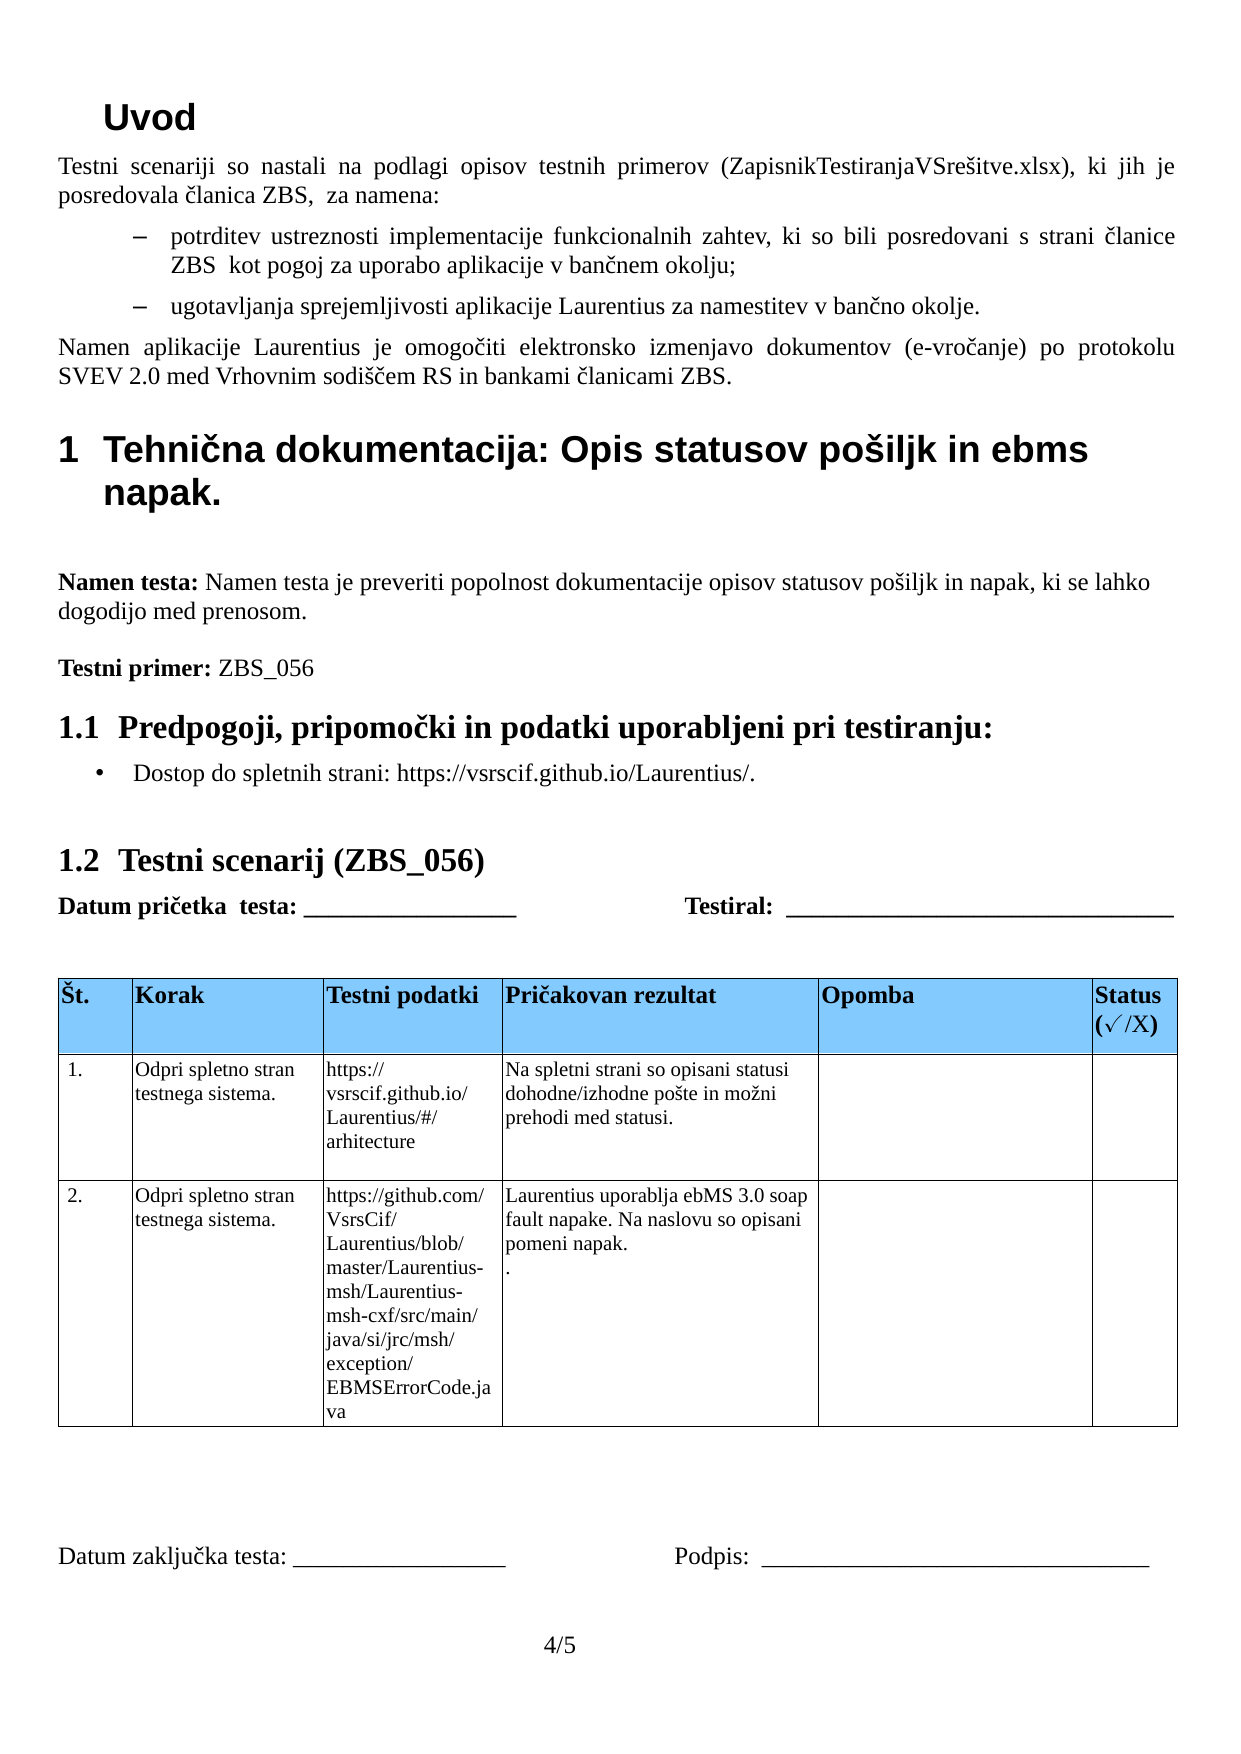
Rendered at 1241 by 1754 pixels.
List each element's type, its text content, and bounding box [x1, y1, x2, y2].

text Datum pričetka testa: _________________ Testiral: _______________________________ [58, 891, 1177, 920]
table_cell Odpri spletno stran testnega sistema. [133, 1055, 323, 1180]
list Dostop do spletnih strani: https://vsrscif.github.io/Laurentius/. [95, 758, 1177, 787]
list ugotavljanja sprejemljivosti aplikacije Laurentius za namestitev v bančno okolje. [133, 291, 1177, 320]
text Datum zaključka testa: _________________ Podpis: _______________________________ [58, 1541, 1177, 1570]
table_cell [59, 1181, 132, 1426]
table_cell [819, 1181, 1092, 1426]
table_cell [1093, 1181, 1177, 1426]
table_cell Odpri spletno stran testnega sistema. [133, 1181, 323, 1426]
table_cell [59, 1055, 132, 1180]
subtitle Uvod [58, 95, 1177, 138]
table_header Korak [133, 979, 323, 1053]
subtitle Predpogoji, pripomočki in podatki uporabljeni pri testiranju: [58, 707, 1177, 746]
table_cell https://github.com/VsrsCif/Laurentius/blob/master/Laurentius-msh/Laurentius-msh-cxf/src/main/java/si/jrc/msh/exception/EBMSErrorCode.java [324, 1181, 502, 1426]
text Testni scenariji so nastali na podlagi opisov testnih primerov (ZapisnikTestiranjaVSrešitve.xlsx), ki jih je posredovala članica ZBS, za namena: [58, 151, 1177, 208]
subtitle Testni scenarij (ZBS_056) [58, 841, 1177, 879]
table_cell Na spletni strani so opisani statusi dohodne/izhodne pošte in možni prehodi med statusi. [503, 1055, 818, 1180]
table_header Status (✓/X) [1093, 979, 1177, 1053]
text Namen aplikacije Laurentius je omogočiti elektronsko izmenjavo dokumentov (e-vročanje) po protokolu SVEV 2.0 med Vrhovnim sodiščem RS in bankami članicami ZBS. [58, 332, 1177, 390]
table_cell [1093, 1055, 1177, 1180]
table_cell Laurentius uporablja ebMS 3.0 soap fault napake. Na naslovu so opisani pomeni napak. . [503, 1181, 818, 1426]
subtitle Tehnična dokumentacija: Opis statusov pošiljk in ebms napak. [58, 427, 1177, 513]
table_header Št. [59, 979, 132, 1053]
table_cell https://vsrscif.github.io/Laurentius/#/arhitecture [324, 1055, 502, 1180]
table_header Pričakovan rezultat [503, 979, 818, 1053]
table_cell [819, 1055, 1092, 1180]
text Namen testa: Namen testa je preveriti popolnost dokumentacije opisov statusov pošiljk in napak, ki se lahko dogodijo med prenosom. [58, 567, 1177, 625]
text Testni primer: ZBS_056 [58, 653, 1177, 682]
table_header Testni podatki [324, 979, 502, 1053]
table_header Opomba [819, 979, 1092, 1053]
list potrditev ustreznosti implementacije funkcionalnih zahtev, ki so bili posredovani s strani članice ZBS kot pogoj za uporabo aplikacije v bančnem okolju; [133, 221, 1177, 278]
